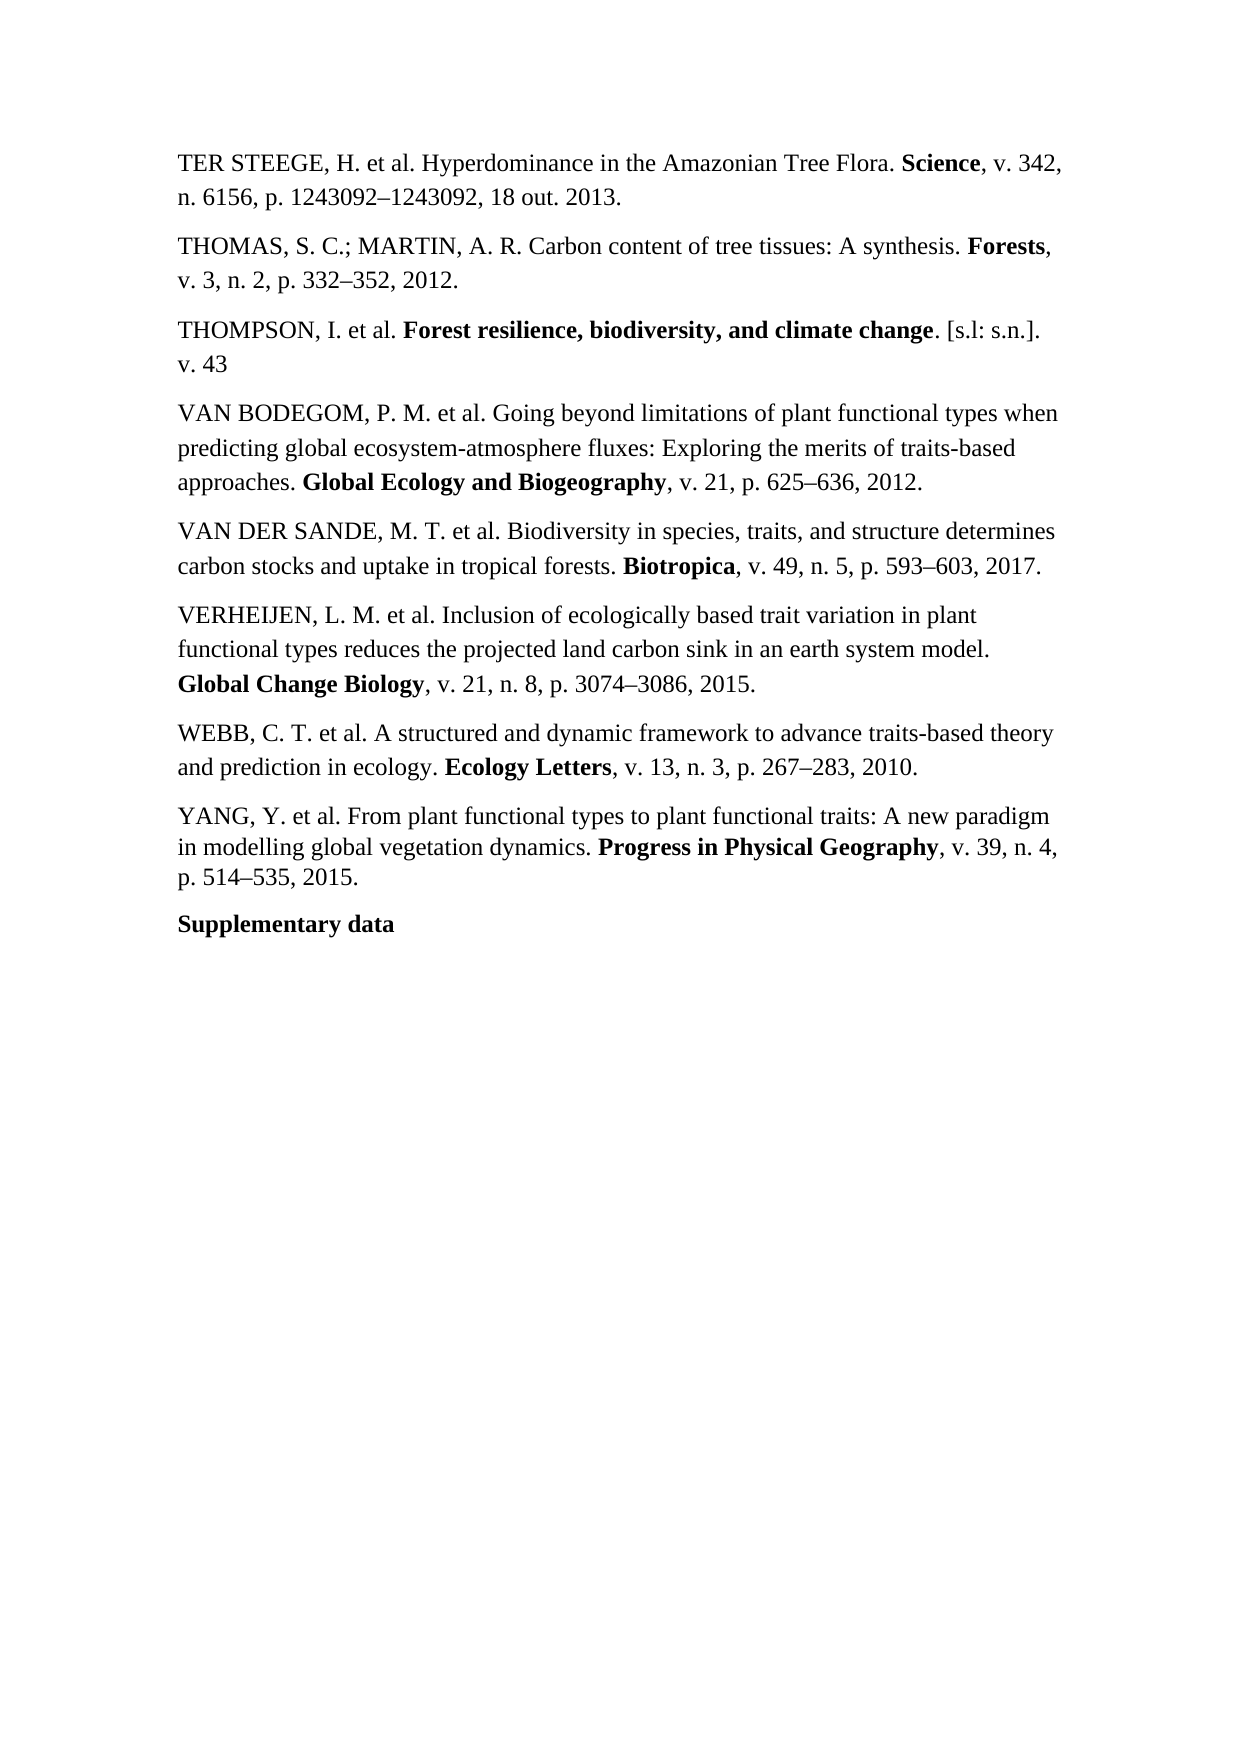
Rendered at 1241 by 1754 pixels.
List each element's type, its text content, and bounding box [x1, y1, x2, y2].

text TER STEEGE, H. et al. Hyperdominance in the Amazonian Tree Flora. Science, v. 342, n. 6156, p. 1243092–1243092, 18 out. 2013. [177, 148, 1063, 211]
text THOMAS, S. C.; MARTIN, A. R. Carbon content of tree tissues: A synthesis. Forests, v. 3, n. 2, p. 332–352, 2012. [177, 231, 1063, 294]
text VERHEIJEN, L. M. et al. Inclusion of ecologically based trait variation in plant functional types reduces the projected land carbon sink in an earth system model. Global Change Biology, v. 21, n. 8, p. 3074–3086, 2015. [177, 600, 1063, 697]
text YANG, Y. et al. From plant functional types to plant functional traits: A new paradigm in modelling global vegetation dynamics. Progress in Physical Geography, v. 39, n. 4, p. 514–535, 2015. [177, 801, 1063, 891]
text WEBB, C. T. et al. A structured and dynamic framework to advance traits-based theory and prediction in ecology. Ecology Letters, v. 13, n. 3, p. 267–283, 2010. [177, 718, 1063, 781]
text THOMPSON, I. et al. Forest resilience, biodiversity, and climate change. [s.l: s.n.]. v. 43 [177, 315, 1063, 378]
text VAN DER SANDE, M. T. et al. Biodiversity in species, traits, and structure determines carbon stocks and uptake in tropical forests. Biotropica, v. 49, n. 5, p. 593–603, 2017. [177, 516, 1063, 579]
text VAN BODEGOM, P. M. et al. Going beyond limitations of plant functional types when predicting global ecosystem-atmosphere fluxes: Exploring the merits of traits-based approaches. Global Ecology and Biogeography, v. 21, p. 625–636, 2012. [177, 398, 1063, 496]
text Supplementary data [177, 909, 1063, 938]
